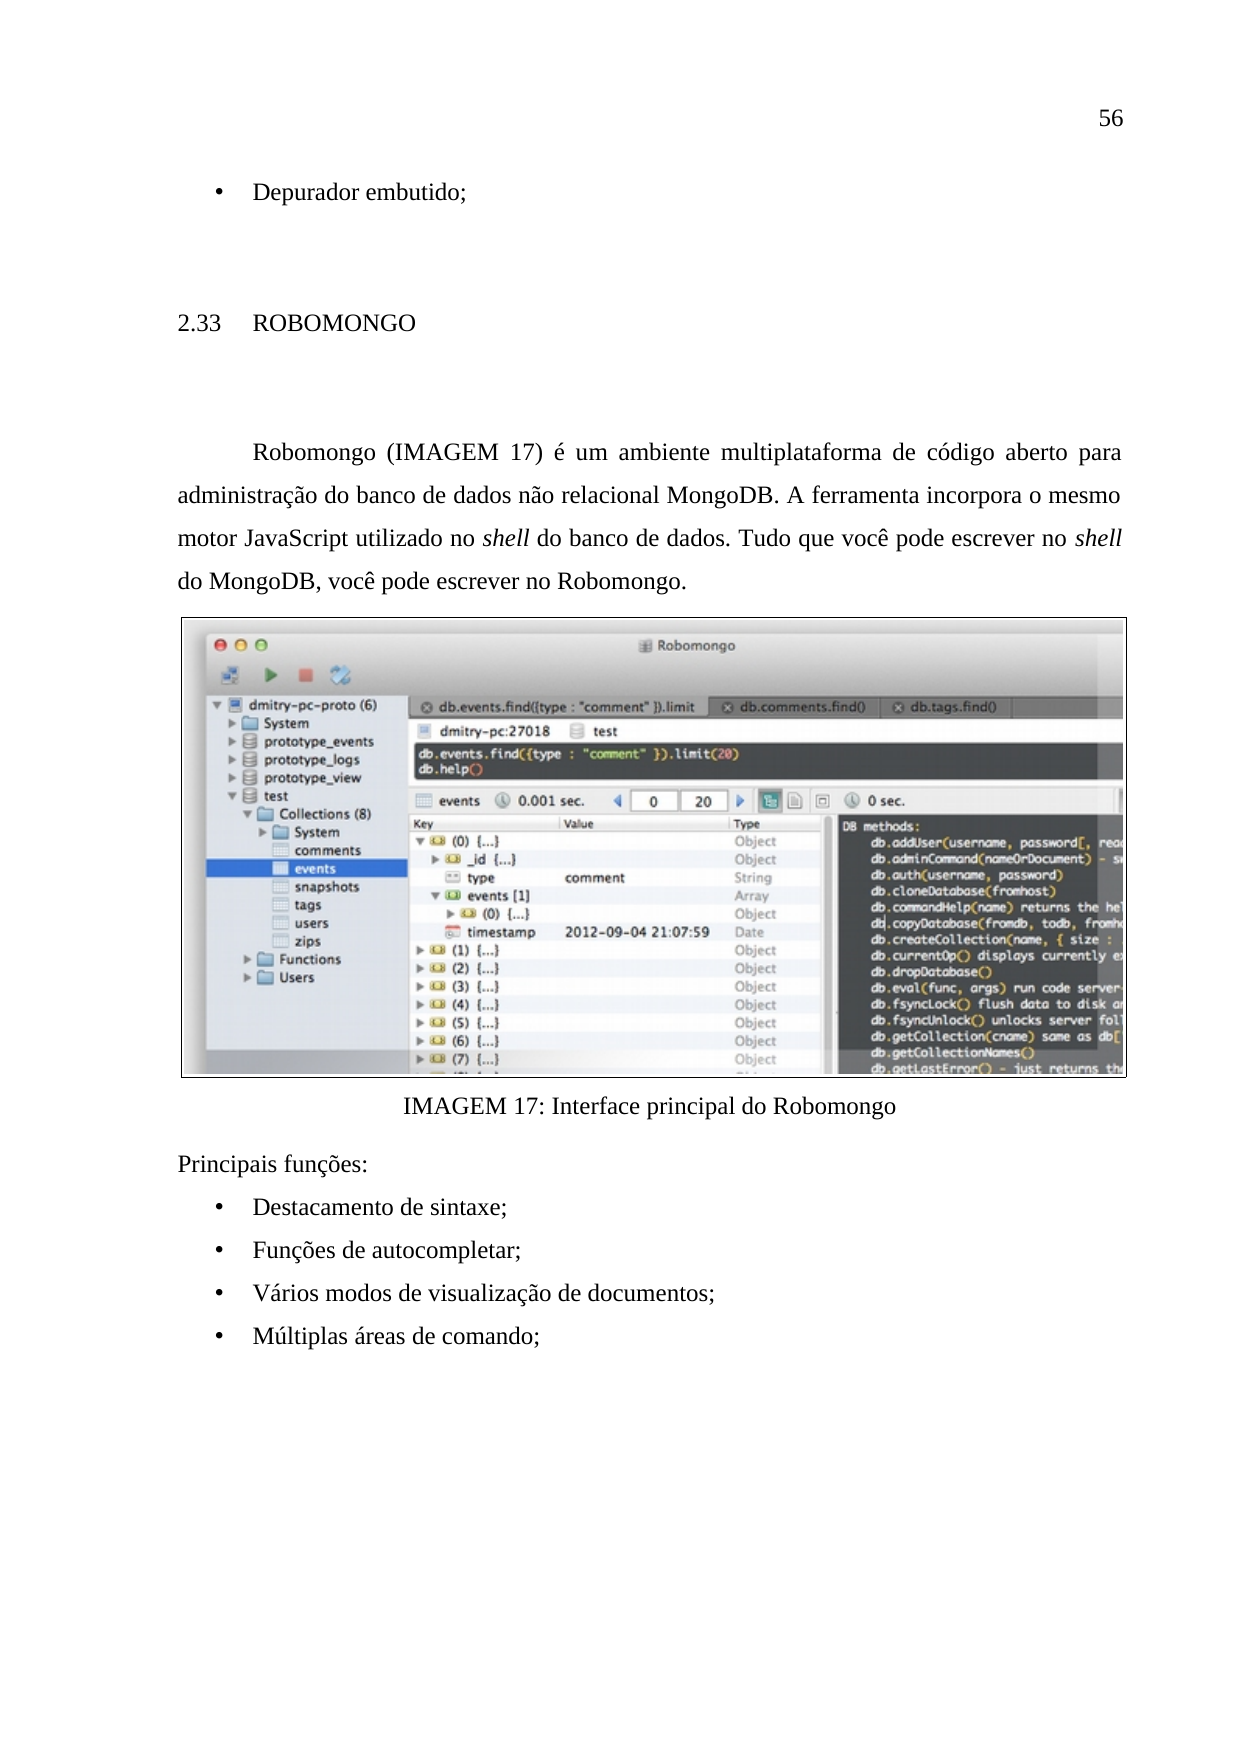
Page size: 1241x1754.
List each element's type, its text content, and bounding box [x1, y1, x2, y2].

list Funções de autocompletar; [215, 1235, 1122, 1264]
text IMAGEM 17: Interface principal do Robomongo [177, 609, 1122, 1120]
picture [184, 620, 1123, 1074]
text Principais funções: [177, 1149, 1122, 1178]
list Múltiplas áreas de comando; [215, 1321, 1122, 1350]
subtitle ROBOMONGO [177, 308, 1122, 337]
list Depurador embutido; [215, 177, 1122, 206]
list Vários modos de visualização de documentos; [215, 1278, 1122, 1307]
list Destacamento de sintaxe; [215, 1192, 1122, 1221]
text [182, 618, 1126, 1077]
text Robomongo (IMAGEM 17) é um ambiente multiplataforma de código aberto para administração do banco de dados não relacional MongoDB. A ferramenta incorpora o mesmo motor JavaScript utilizado no shell do banco de dados. Tudo que você pode escrever no shell do MongoDB, você pode escrever no Robomongo. [177, 437, 1122, 595]
